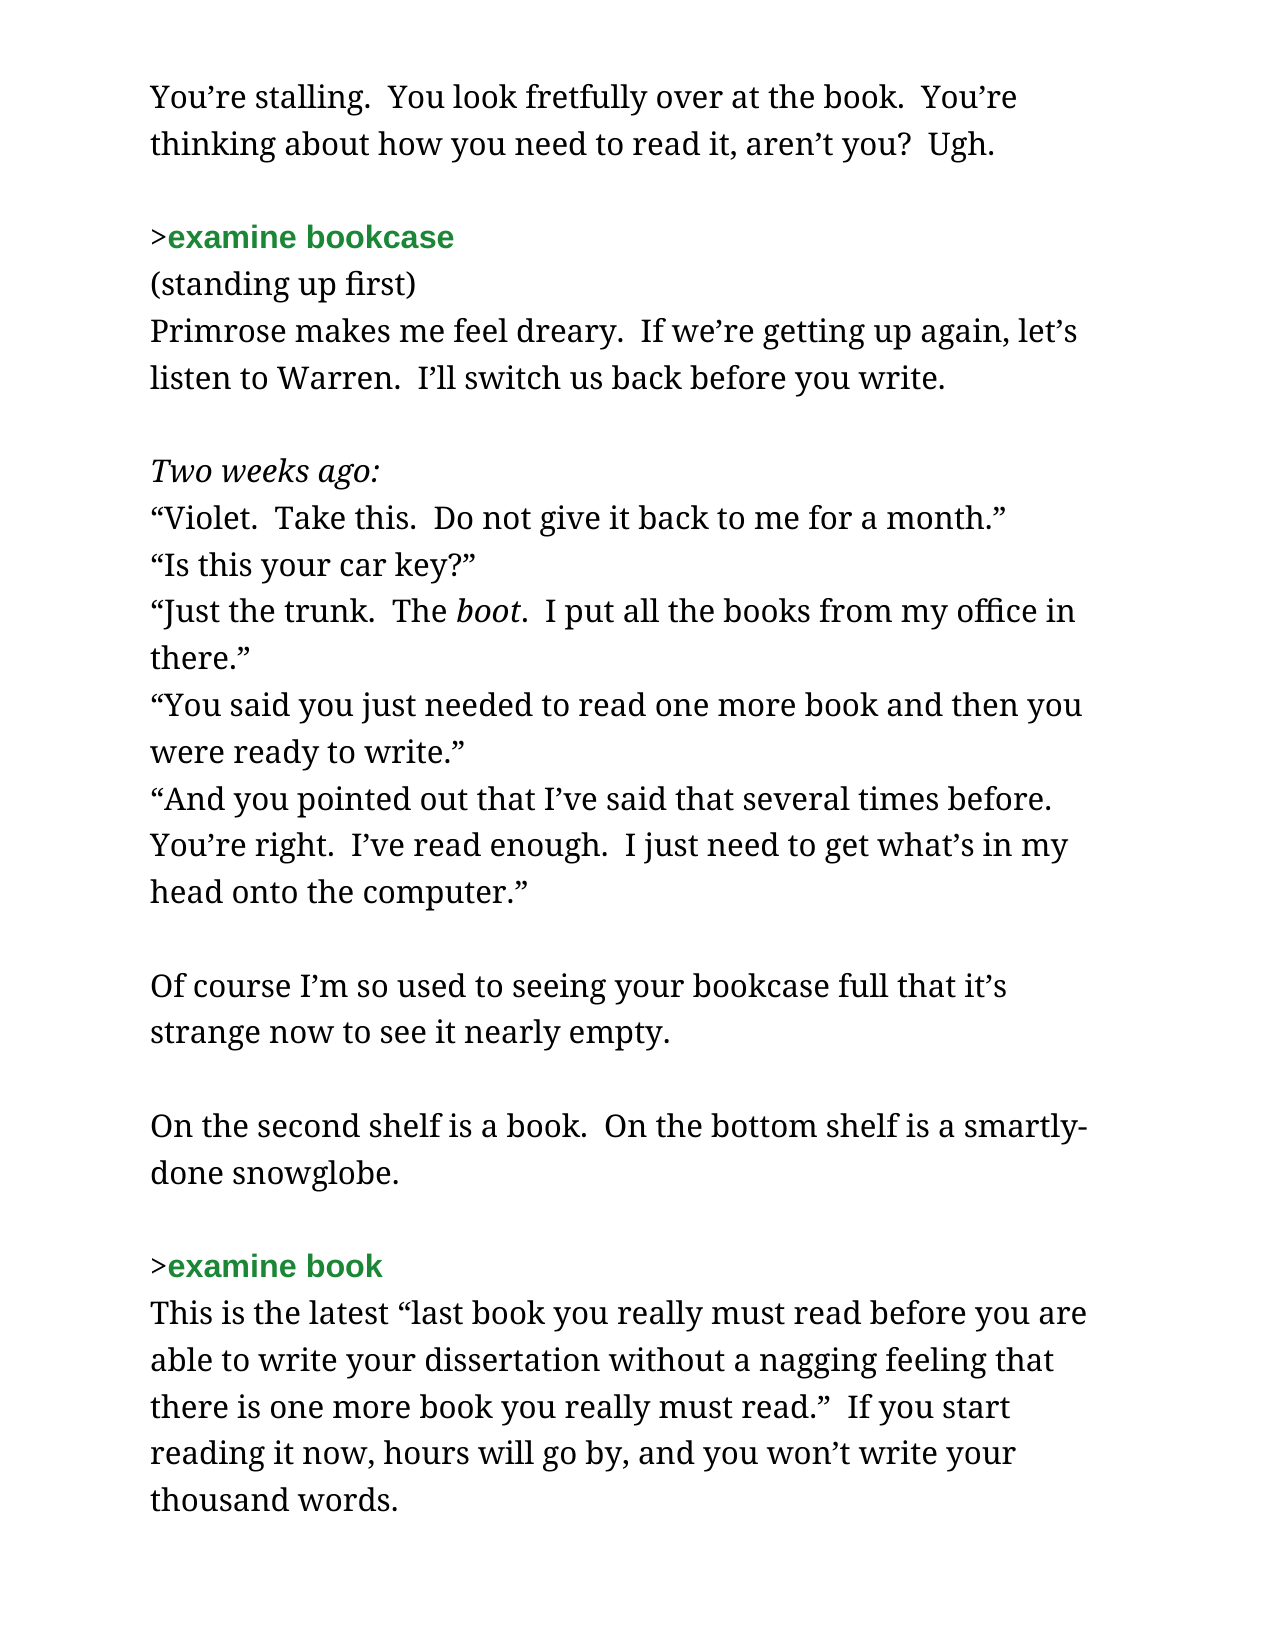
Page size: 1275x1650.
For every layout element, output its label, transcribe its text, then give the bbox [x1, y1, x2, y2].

text “And you pointed out that I’ve said that several times before. You’re right. I’ve read enough. I just need to get what’s in my head onto the computer.” [150, 777, 1125, 913]
text Of course I’m so used to seeing your bookcase full that it’s strange now to see it nearly empty. [150, 964, 1125, 1053]
text >examine book [150, 1244, 1125, 1287]
text Two weeks ago: [150, 449, 1125, 492]
text “Just the trunk. The boot. I put all the books from my office in there.” [150, 589, 1125, 679]
text “Is this your car key?” [150, 543, 1125, 585]
text This is the latest “last book you really must read before you are able to write your dissertation without a nagging feeling that there is one more book you really must read.” If you start reading it now, hours will go by, and you won’t write your thousand words. [150, 1291, 1125, 1521]
text “Violet. Take this. Do not give it back to me for a month.” [150, 496, 1125, 538]
text “You said you just needed to read one more book and then you were ready to write.” [150, 683, 1125, 772]
text Primrose makes me feel dreary. If we’re getting up again, let’s listen to Warren. I’ll switch us back before you write. [150, 309, 1125, 398]
text You’re stalling. You look fretfully over at the book. You’re thinking about how you need to read it, aren’t you? Ugh. [150, 75, 1125, 164]
text (standing up first) [150, 262, 1125, 305]
text >examine bookcase [150, 215, 1125, 258]
text On the second shelf is a book. On the bottom shelf is a smartly-done snowglobe. [150, 1104, 1125, 1193]
